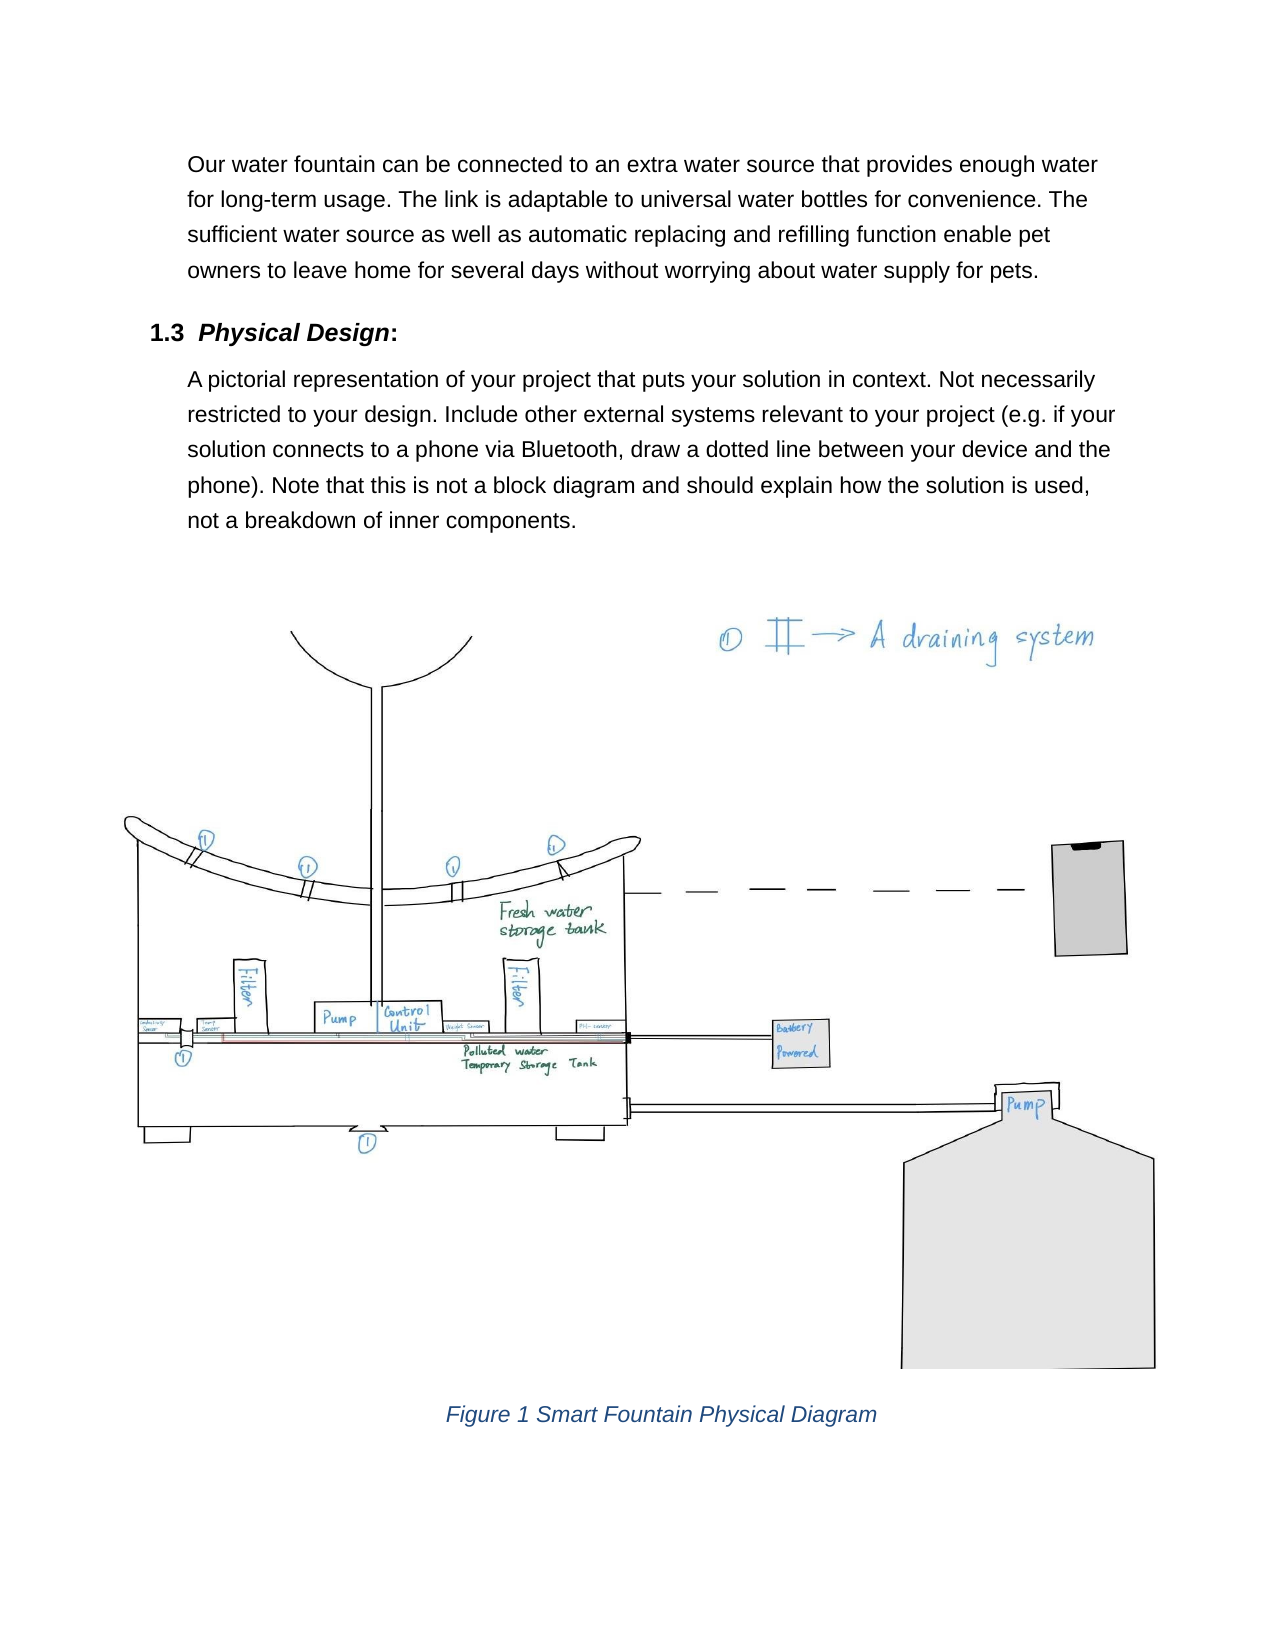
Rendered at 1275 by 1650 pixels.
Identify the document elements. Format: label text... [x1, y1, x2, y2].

text A pictorial representation of your project that puts your solution in context. Not necessarily restricted to your design. Include other external systems relevant to your project (e.g. if your solution connects to a phone via Bluetooth, draw a dotted line between your device and the phone). Note that this is not a block diagram and should explain how the solution is used, not a breakdown of inner components. [187, 366, 1126, 533]
text Figure 1 Smart Fountain Physical Diagram [150, 1401, 1182, 1427]
text 1.3 Physical Design: [149, 318, 1182, 347]
text Our water fountain can be connected to an extra water source that provides enough water for long-term usage. The link is adaptable to universal water bottles for convenience. The sufficient water source as well as automatic replacing and refilling function enable pet owners to leave home for several days without worrying about water supply for pets. [187, 151, 1126, 283]
